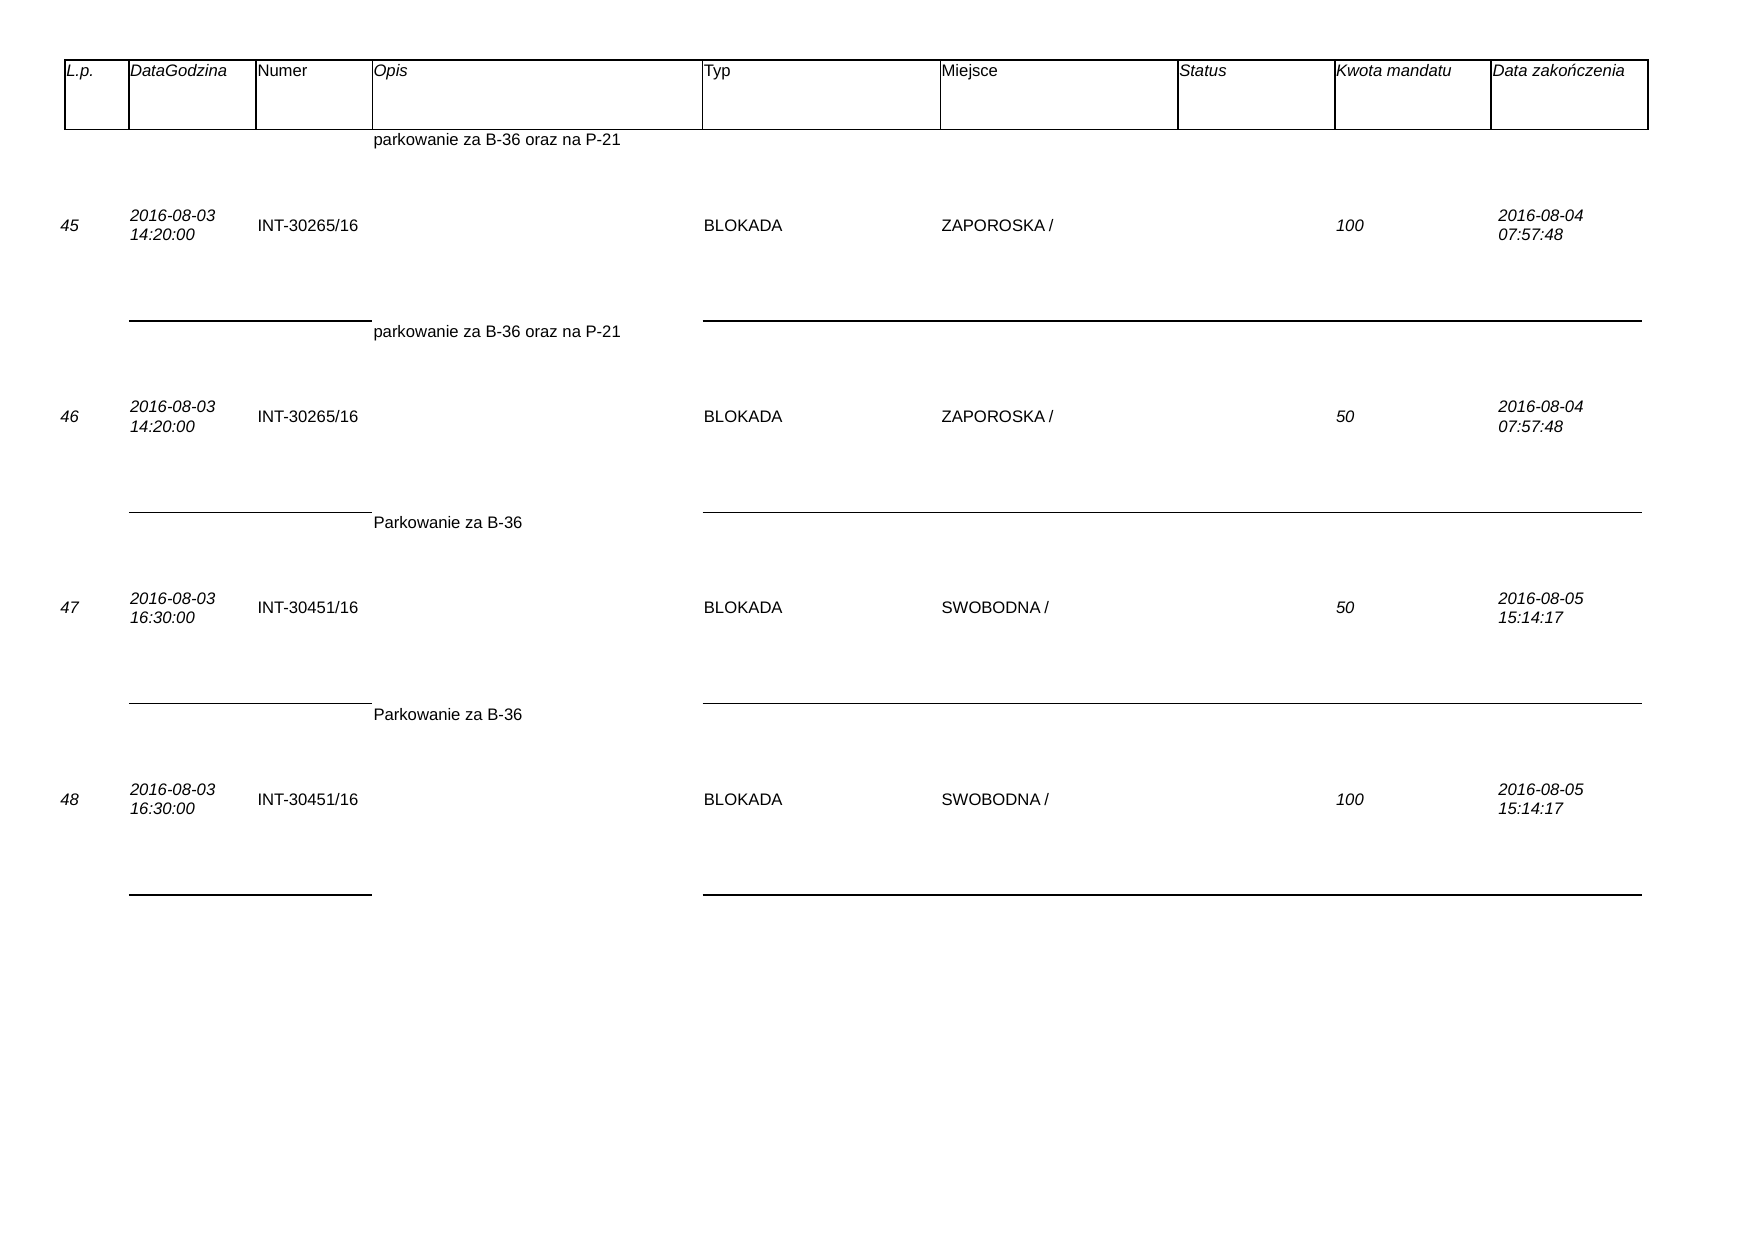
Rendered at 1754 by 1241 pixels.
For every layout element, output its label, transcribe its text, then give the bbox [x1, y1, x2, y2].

table_cell 2016-08-05 15:14:17 [1497, 513, 1642, 703]
table_cell [1352, 896, 1491, 900]
table_cell [1178, 513, 1335, 703]
table_cell [703, 896, 940, 900]
table_cell BLOKADA [703, 513, 940, 703]
table_cell [610, 894, 703, 900]
table_cell 2016-08-04 07:57:48 [1497, 322, 1642, 511]
table_cell 45 [59, 129, 129, 320]
table_cell Parkowanie za B-36 [372, 703, 703, 894]
table_cell [1642, 511, 1648, 703]
table_header Miejsce [941, 61, 1177, 129]
table_header Kwota mandatu [1336, 61, 1490, 129]
table_cell [1642, 130, 1648, 320]
table_cell INT-30451/16 [256, 704, 372, 894]
table_cell BLOKADA [703, 130, 940, 320]
table_cell [940, 896, 1178, 900]
table_cell 50 [1335, 322, 1497, 511]
table_cell [1178, 704, 1335, 894]
table_cell BLOKADA [703, 322, 940, 511]
table_cell [1642, 703, 1648, 894]
table_cell [1642, 320, 1648, 511]
table_header Typ [703, 61, 940, 129]
table_cell [372, 894, 610, 900]
table_cell INT-30265/16 [256, 322, 372, 511]
table_header L.p. [66, 61, 128, 129]
table_cell 2016-08-03 16:30:00 [129, 513, 256, 703]
table_cell SWOBODNA / [940, 704, 1178, 894]
table_cell [1497, 896, 1642, 900]
table_header Numer [257, 61, 372, 129]
table_cell 2016-08-03 14:20:00 [129, 322, 256, 511]
table_header Status [1179, 61, 1334, 129]
table_cell 2016-08-04 07:57:48 [1497, 130, 1642, 320]
table_cell 2016-08-05 15:14:17 [1497, 704, 1642, 894]
table_cell [1178, 896, 1335, 900]
table_header Opis [373, 61, 702, 129]
table_cell 46 [59, 320, 129, 511]
table_cell 2016-08-03 16:30:00 [129, 704, 256, 894]
table_cell parkowanie za B-36 oraz na P-21 [372, 320, 703, 511]
table_cell [1178, 130, 1335, 320]
table_cell 2016-08-03 14:20:00 [129, 130, 256, 320]
table_cell [1341, 896, 1352, 900]
table_cell ZAPOROSKA / [940, 130, 1178, 320]
table_cell [129, 896, 256, 900]
table_cell 47 [59, 511, 129, 703]
table_cell ZAPOROSKA / [940, 322, 1178, 511]
table_cell INT-30451/16 [256, 513, 372, 703]
table_header [59, 59, 64, 129]
table_cell [326, 896, 372, 900]
table_cell BLOKADA [703, 704, 940, 894]
table_cell parkowanie za B-36 oraz na P-21 [372, 130, 703, 320]
table_cell [256, 896, 326, 900]
table_cell [1178, 322, 1335, 511]
table_cell SWOBODNA / [940, 513, 1178, 703]
table_cell 48 [59, 703, 129, 894]
table_header DataGodzina [130, 61, 255, 129]
table_cell 100 [1335, 704, 1497, 894]
table_cell INT-30265/16 [256, 130, 372, 320]
table_cell Parkowanie za B-36 [372, 511, 703, 703]
table_cell [65, 894, 129, 900]
table_cell 50 [1335, 513, 1497, 703]
table_header Data zakończenia [1492, 61, 1647, 129]
table_cell 100 [1335, 130, 1497, 320]
